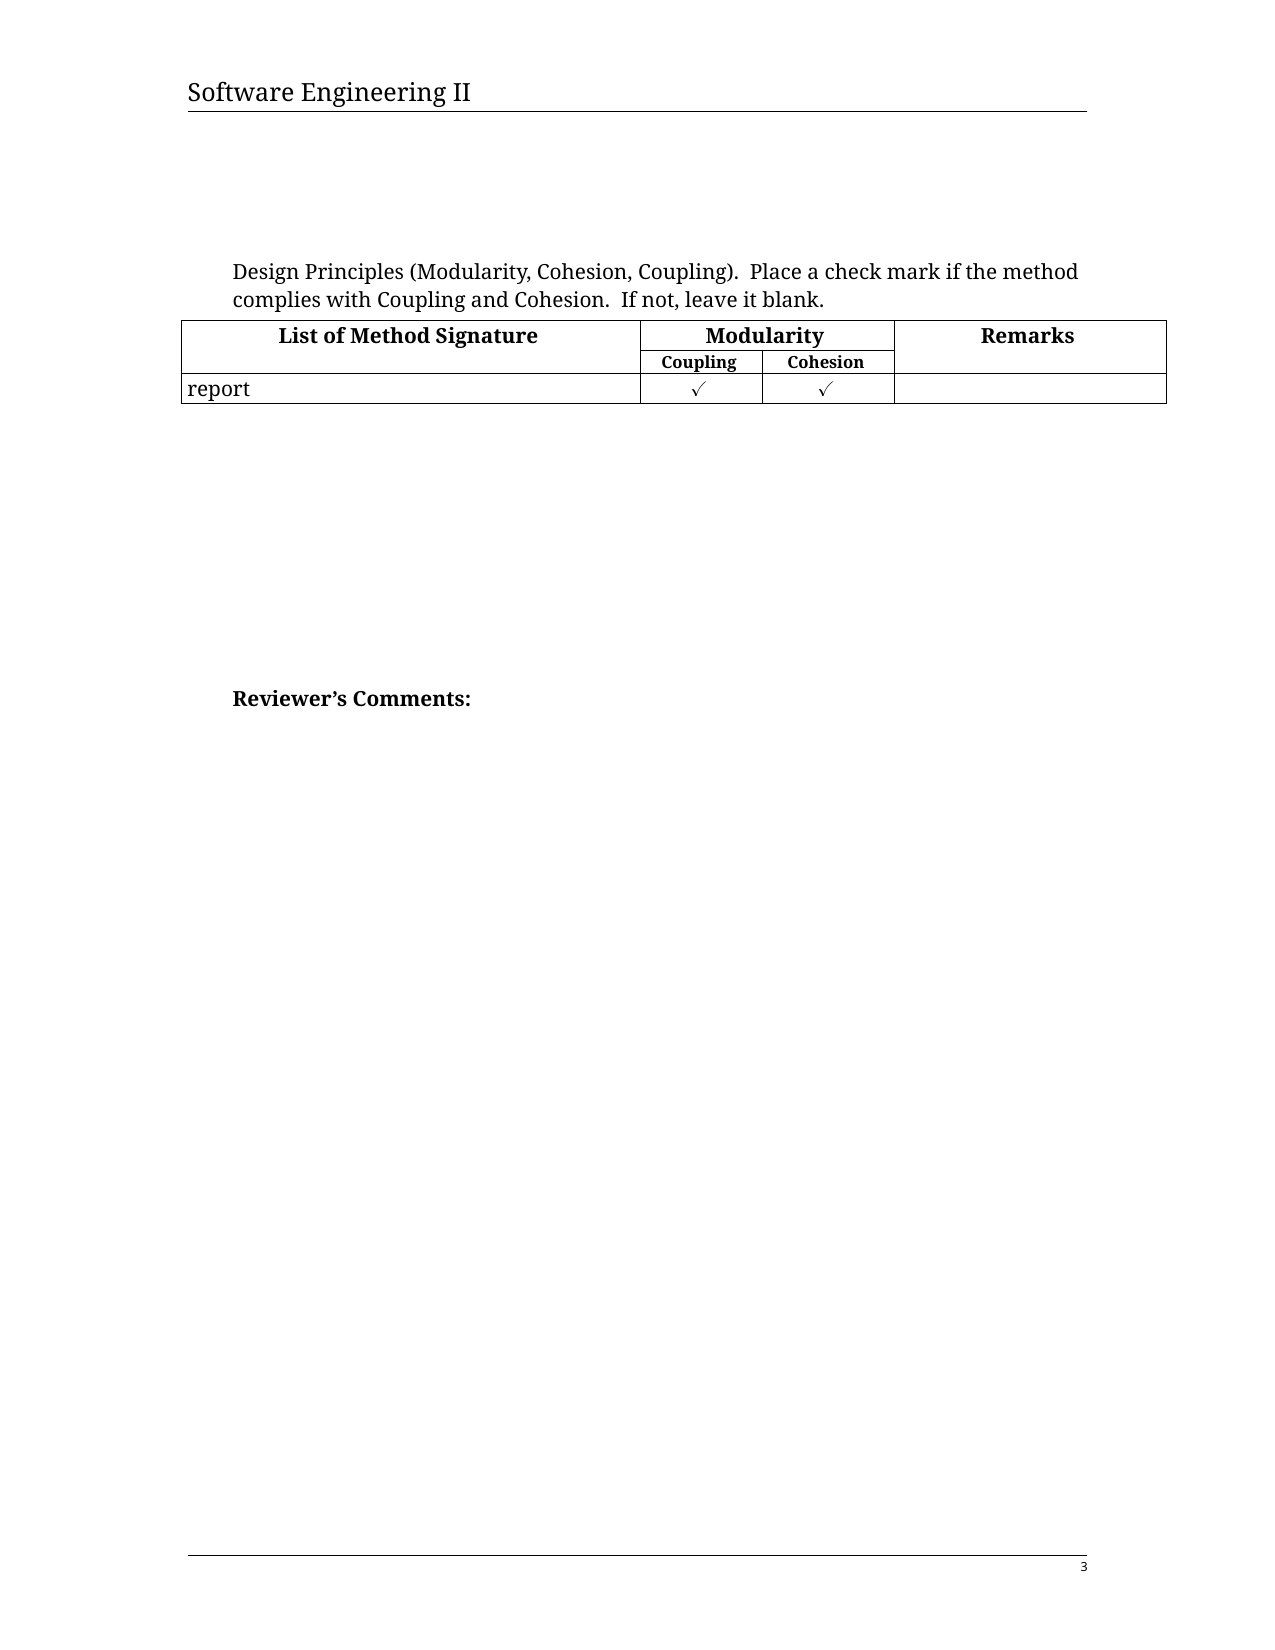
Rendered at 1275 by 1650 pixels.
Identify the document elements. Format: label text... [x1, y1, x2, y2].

subtitle Design Principles (Modularity, Cohesion, Coupling). Place a check mark if the method complies with Coupling and Cohesion. If not, leave it blank. [187, 257, 1087, 314]
table_cell report [182, 374, 640, 403]
table_header Modularity [641, 321, 894, 349]
subtitle Reviewer’s Comments: [187, 684, 1087, 741]
table_cell [895, 374, 1166, 403]
table_cell ✓ [763, 374, 894, 403]
table_cell Coupling [641, 351, 762, 373]
table_header List of Method Signature [182, 321, 640, 373]
table_cell Cohesion [763, 351, 894, 373]
table_header Remarks [895, 321, 1166, 373]
table_cell ✓ [641, 374, 762, 403]
